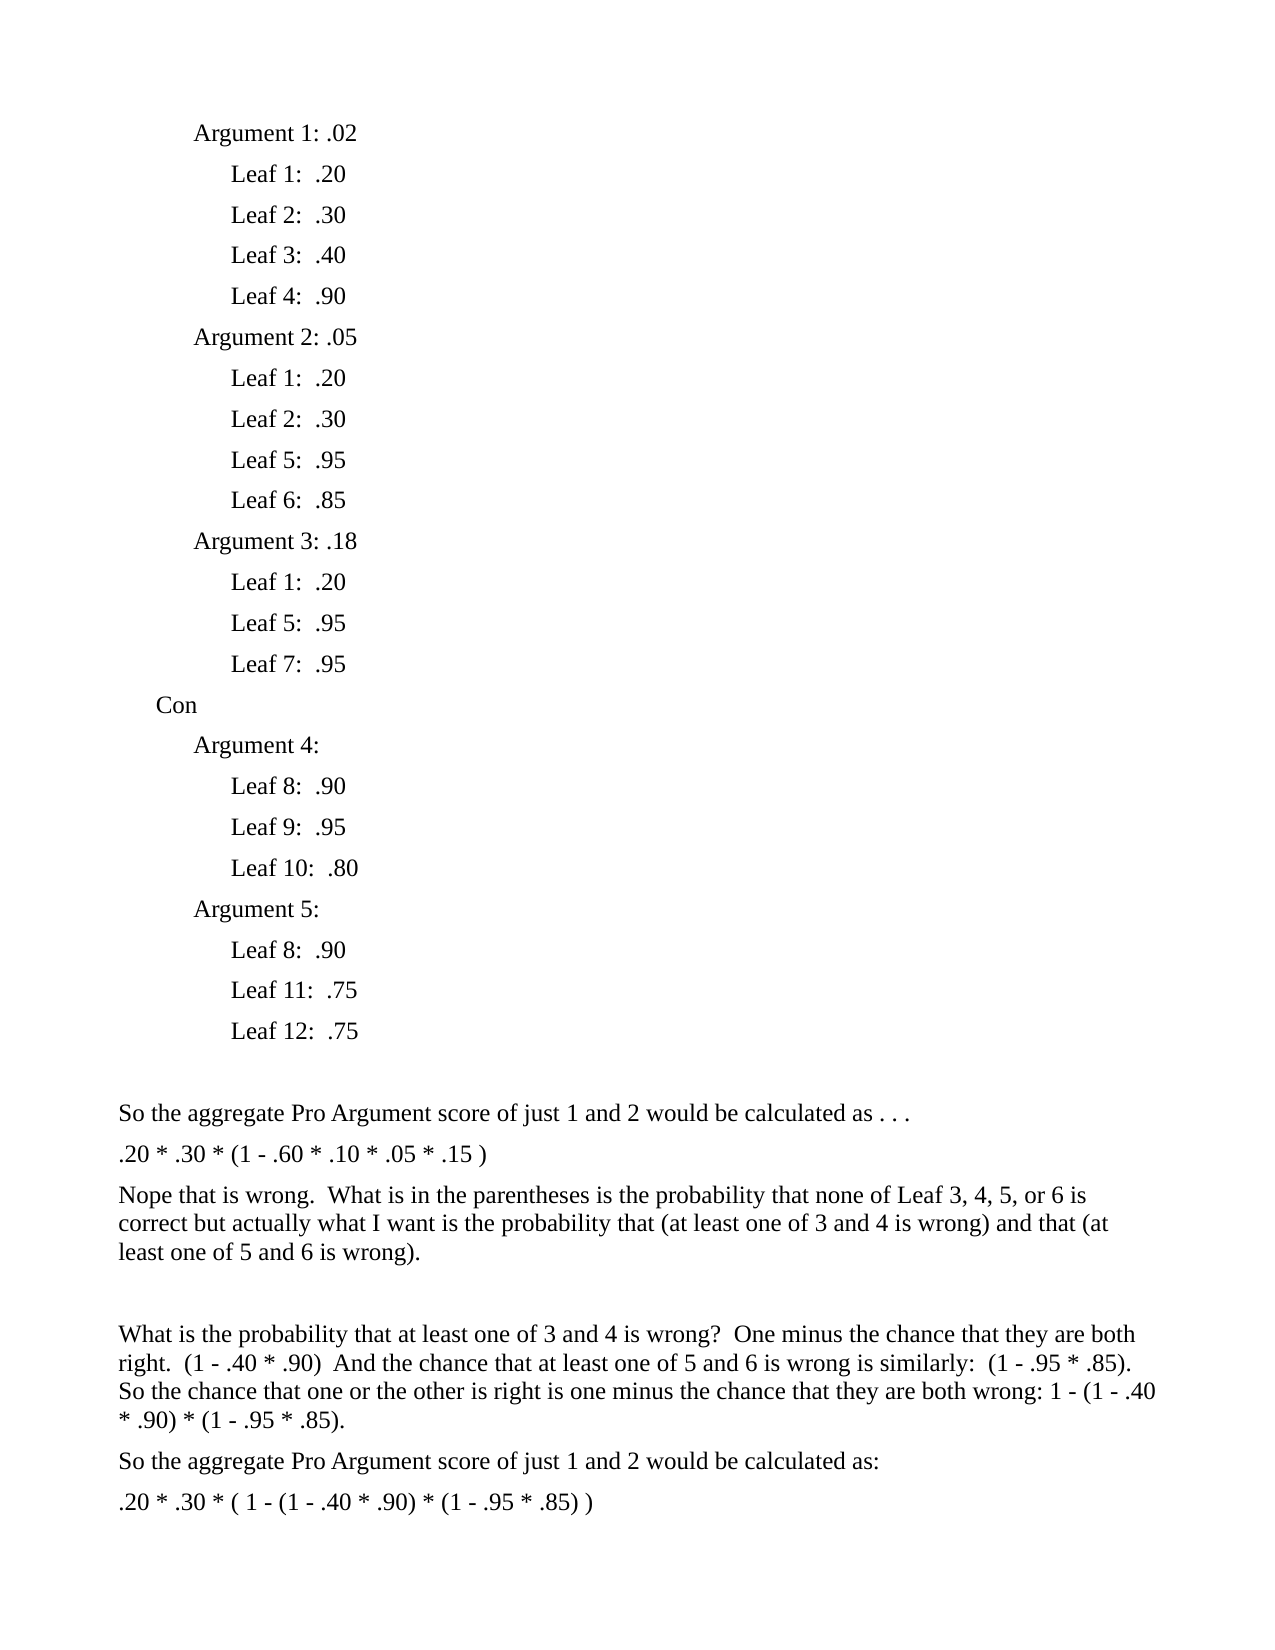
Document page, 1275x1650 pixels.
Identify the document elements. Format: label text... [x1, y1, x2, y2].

list Leaf 12: .75 [231, 1016, 1157, 1045]
list Leaf 4: .90 [231, 281, 1157, 310]
list Argument 1: .02 [193, 118, 1157, 147]
list Leaf 5: .95 [231, 445, 1157, 473]
list Leaf 1: .20 [231, 363, 1157, 392]
text So the aggregate Pro Argument score of just 1 and 2 would be calculated as . . . [118, 1098, 1157, 1127]
list Leaf 2: .30 [231, 404, 1157, 433]
list Leaf 9: .95 [231, 812, 1157, 841]
list Leaf 8: .90 [231, 935, 1157, 963]
text .20 * .30 * ( 1 - (1 - .40 * .90) * (1 - .95 * .85) ) [118, 1487, 1157, 1516]
list Leaf 6: .85 [231, 486, 1157, 514]
list Leaf 2: .30 [231, 200, 1157, 228]
list Con [156, 690, 1157, 718]
list Argument 5: [193, 894, 1157, 923]
text .20 * .30 * (1 - .60 * .10 * .05 * .15 ) [118, 1139, 1157, 1168]
list Leaf 1: .20 [231, 567, 1157, 596]
list Argument 3: .18 [193, 526, 1157, 555]
list Leaf 3: .40 [231, 241, 1157, 269]
list Argument 4: [193, 731, 1157, 759]
text Nope that is wrong. What is in the parentheses is the probability that none of Leaf 3, 4, 5, or 6 is correct but actually what I want is the probability that (at least one of 3 and 4 is wrong) and that (at least one of 5 and 6 is wrong). [118, 1180, 1157, 1266]
list Leaf 8: .90 [231, 771, 1157, 800]
list Leaf 10: .80 [231, 853, 1157, 882]
text What is the probability that at least one of 3 and 4 is wrong? One minus the chance that they are both right. (1 - .40 * .90) And the chance that at least one of 5 and 6 is wrong is similarly: (1 - .95 * .85). So the chance that one or the other is right is one minus the chance that they are both wrong: 1 - (1 - .40 * .90) * (1 - .95 * .85). [118, 1319, 1157, 1434]
text So the aggregate Pro Argument score of just 1 and 2 would be calculated as: [118, 1446, 1157, 1475]
list Leaf 5: .95 [231, 608, 1157, 637]
list Argument 2: .05 [193, 322, 1157, 351]
list Leaf 11: .75 [231, 976, 1157, 1004]
list Leaf 1: .20 [231, 159, 1157, 188]
list Leaf 7: .95 [231, 649, 1157, 678]
